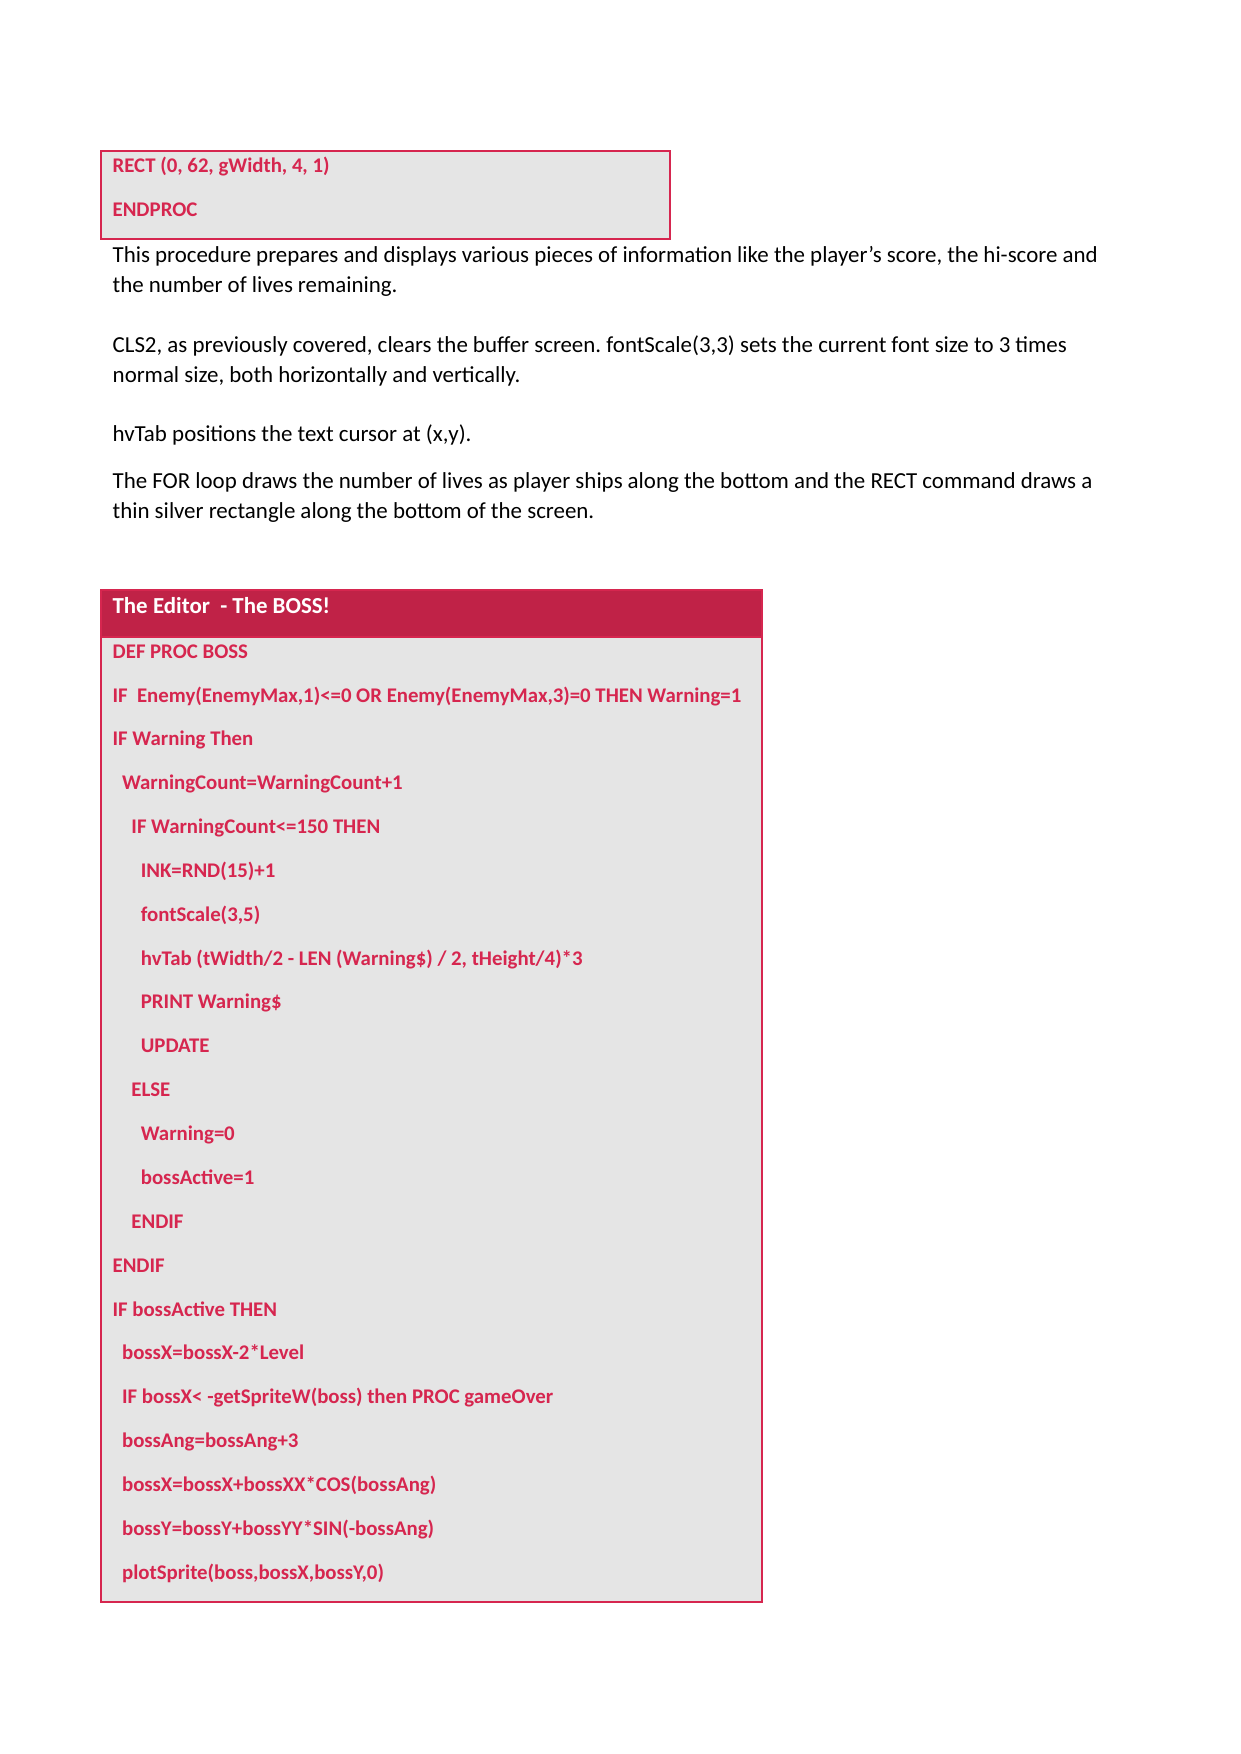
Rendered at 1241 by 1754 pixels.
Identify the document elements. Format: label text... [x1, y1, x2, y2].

table_header The Editor - The BOSS! [102, 591, 761, 636]
table_cell DEF PROC BOSS IF Enemy(EnemyMax,1)<=0 OR Enemy(EnemyMax,3)=0 THEN Warning=1 IF Warning Then WarningCount=WarningCount+1 IF WarningCount<=150 THEN INK=RND(15)+1 fontScale(3,5) hvTab (tWidth/2 - LEN (Warning$) / 2, tHeight/4)*3 PRINT Warning$ UPDATE ELSE Warning=0 bossActive=1 ENDIF ENDIF IF bossActive THEN bossX=bossX-2*Level IF bossX< -getSpriteW(boss) then PROC gameOver bossAng=bossAng+3 bossX=bossX+bossXX*COS(bossAng) bossY=bossY+bossYY*SIN(-bossAng) plotSprite(boss,bossX,bossY,0) [102, 638, 761, 1601]
text This procedure prepares and displays various pieces of information like the player’s score, the hi-score and the number of lives remaining. CLS2, as previously covered, clears the buffer screen. fontScale(3,3) sets the current font size to 3 times normal size, both horizontally and vertically. hvTab positions the text cursor at (x,y). [112, 240, 1128, 447]
table_cell RECT (0, 62, gWidth, 4, 1) ENDPROC [102, 152, 669, 238]
text The FOR loop draws the number of lives as player ships along the bottom and the RECT command draws a thin silver rectangle along the bottom of the screen. [112, 466, 1128, 524]
